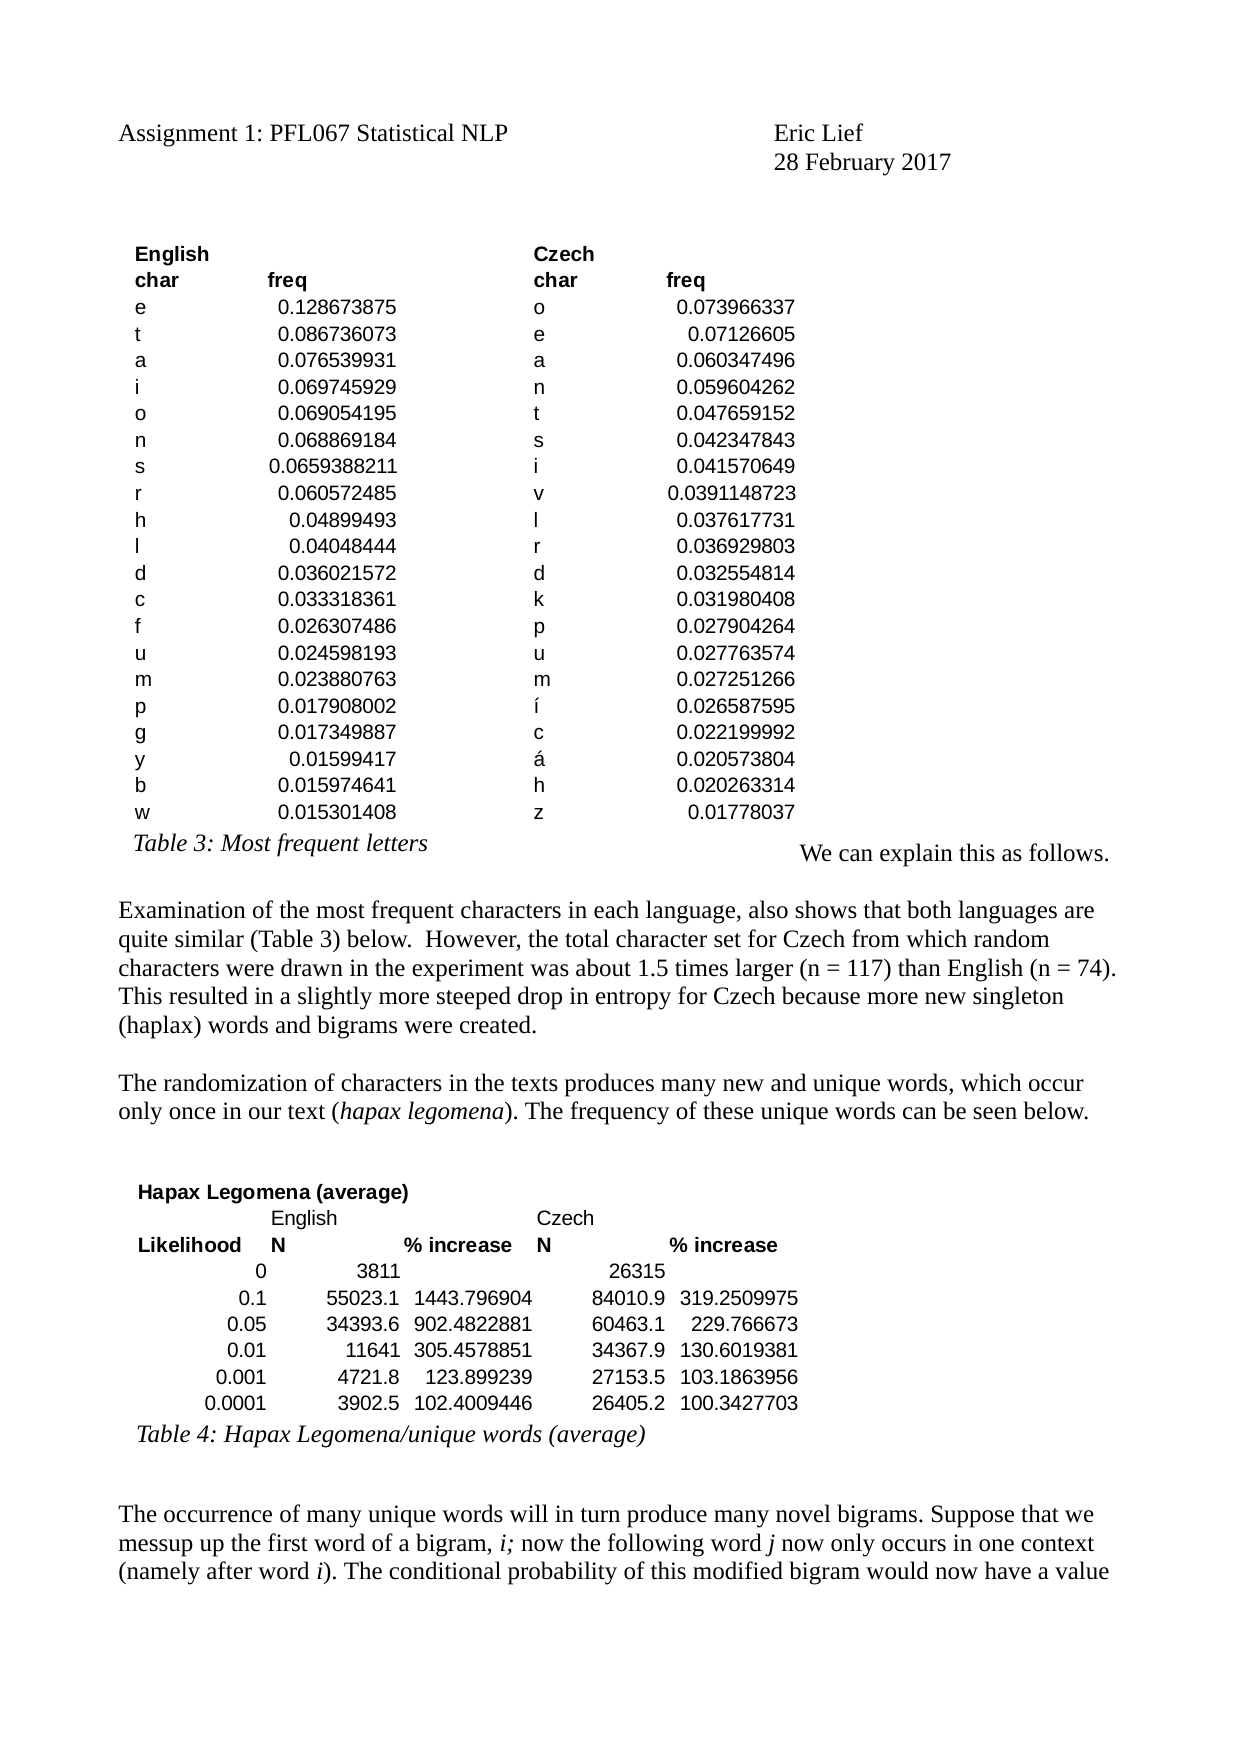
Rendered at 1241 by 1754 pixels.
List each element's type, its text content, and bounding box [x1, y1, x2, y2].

text We can explain this as follows. [118, 838, 1122, 866]
text The occurrence of many unique words will in turn produce many novel bigrams. Suppose that we messup up the first word of a bigram, i; now the following word j now only occurs in one context (namely after word i). The conditional probability of this modified bigram would now have a value [118, 1499, 1122, 1585]
text Table 3: Most frequent letters [133, 241, 799, 857]
text Table 4: Hapax Legomena/unique words (average) [136, 1179, 802, 1448]
text The randomization of characters in the texts produces many new and unique words, which occur only once in our text (hapax legomena). The frequency of these unique words can be seen below. [118, 1068, 1122, 1125]
text Examination of the most frequent characters in each language, also shows that both languages are quite similar (Table 3) below. However, the total character set for Czech from which random characters were drawn in the experiment was about 1.5 times larger (n = 117) than English (n = 74). This resulted in a slightly more steeped drop in entropy for Czech because more new singleton (haplax) words and bigrams were created. [118, 895, 1122, 1068]
